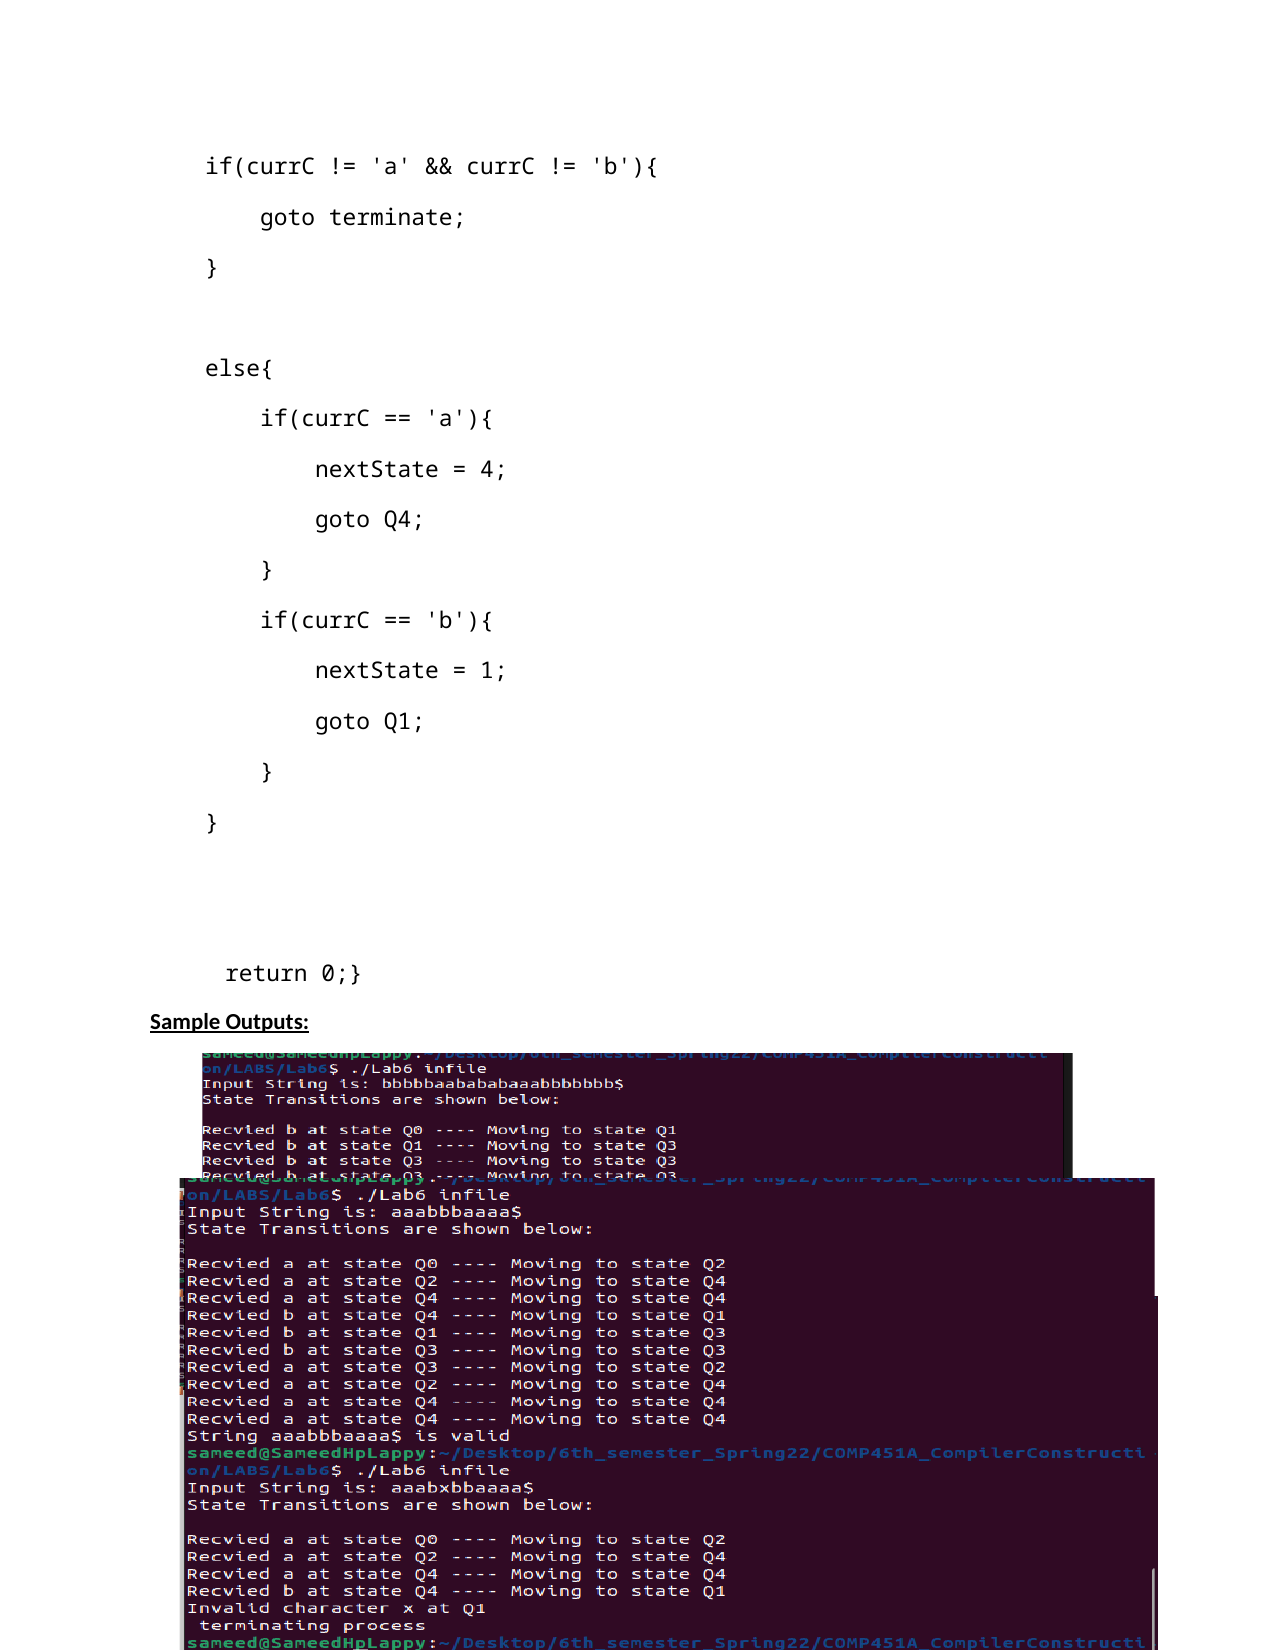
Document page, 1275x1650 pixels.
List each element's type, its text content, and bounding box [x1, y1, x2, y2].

text else{ [150, 352, 1125, 383]
text if(currC != 'a' && currC != 'b'){ [150, 150, 1125, 181]
text } [150, 755, 1125, 786]
text if(currC == 'b'){ [150, 604, 1125, 635]
picture [179, 1053, 1158, 1650]
text Sample Outputs: [150, 1007, 1125, 1035]
text return 0;} [150, 957, 1125, 988]
text } [150, 553, 1125, 584]
text goto terminate; [150, 200, 1125, 232]
text } [150, 805, 1125, 837]
text goto Q4; [150, 503, 1125, 534]
text nextState = 4; [150, 452, 1125, 484]
text nextState = 1; [150, 654, 1125, 685]
text if(currC == 'a'){ [150, 402, 1125, 433]
text goto Q1; [150, 704, 1125, 736]
text } [150, 251, 1125, 282]
